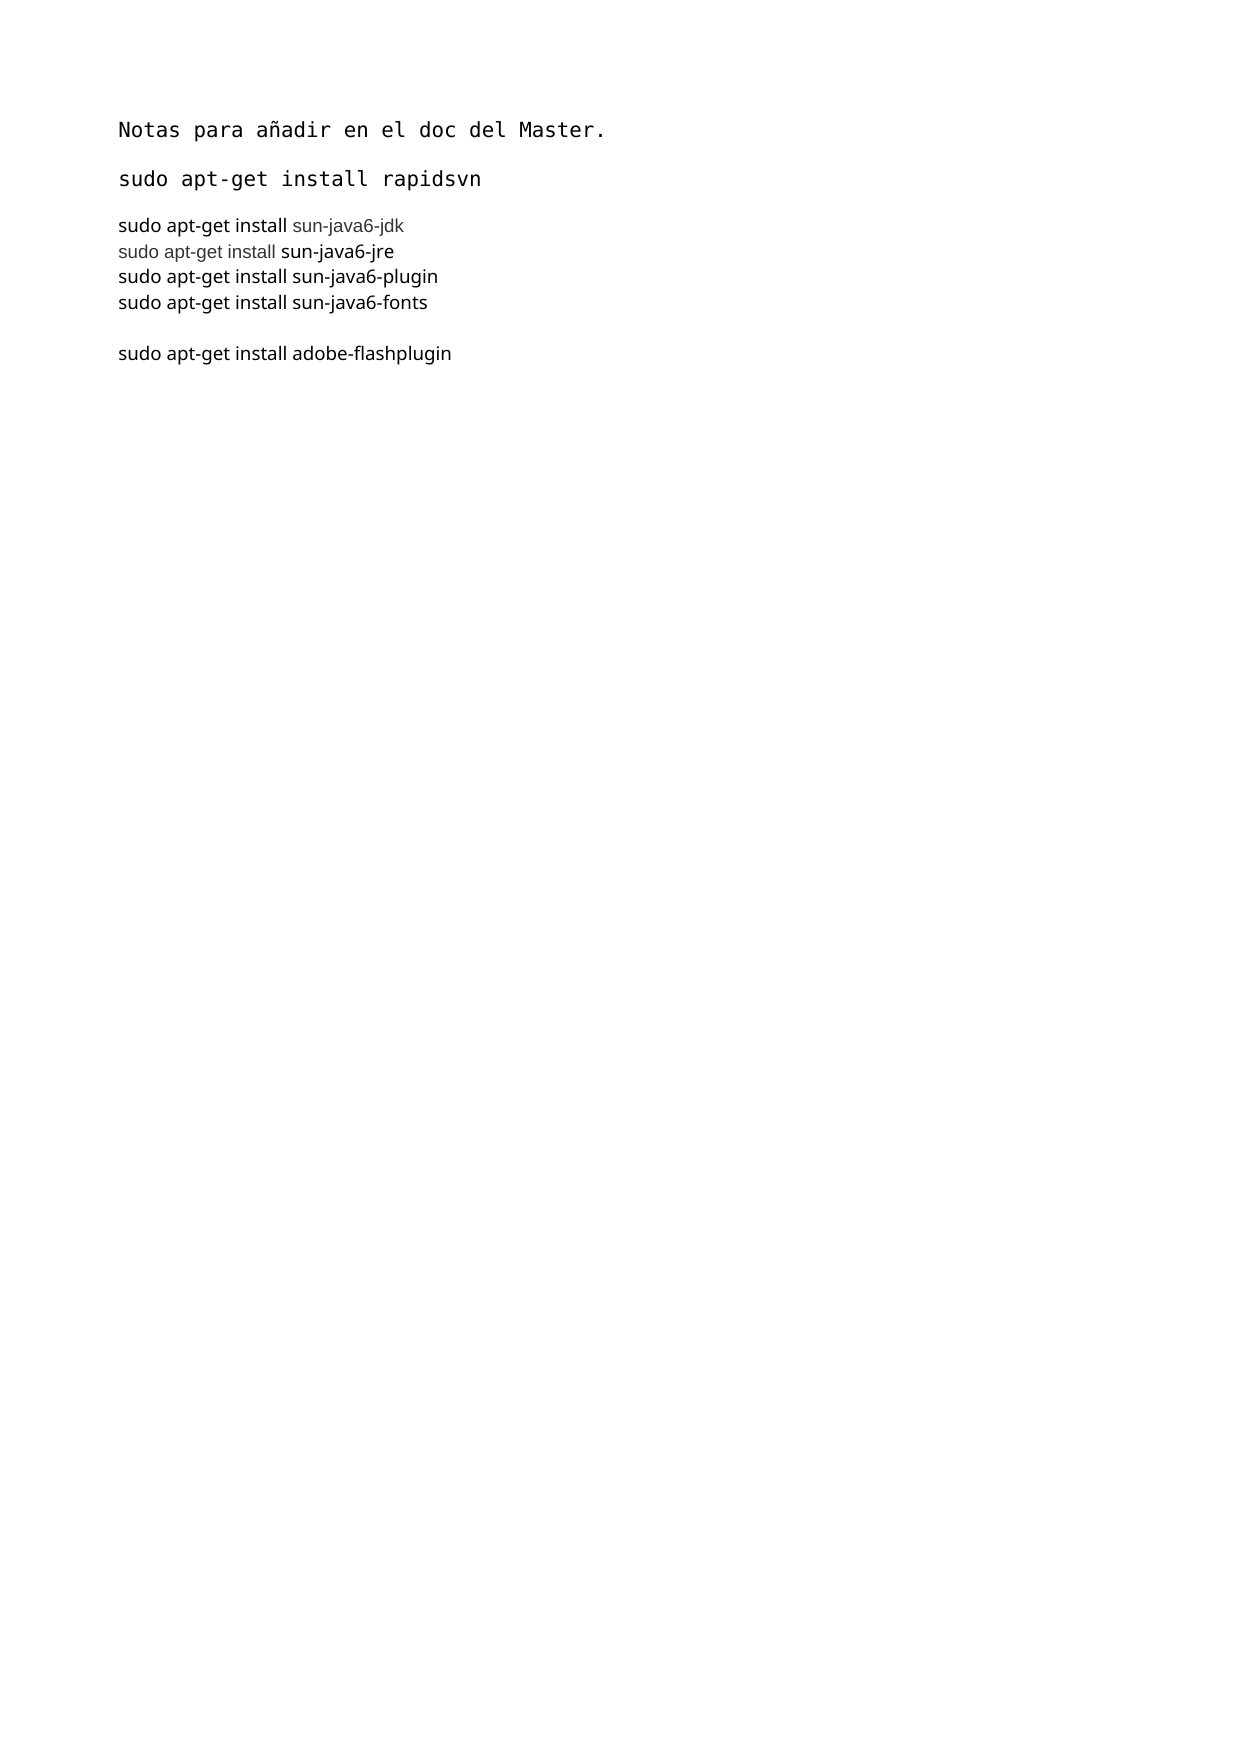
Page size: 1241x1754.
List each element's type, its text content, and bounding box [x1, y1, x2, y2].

text sudo apt-get install sun-java6-plugin [118, 263, 1122, 289]
text sudo apt-get install sun-java6-jre [118, 238, 1122, 263]
text sudo apt-get install sun-java6-jdk [118, 212, 1122, 238]
text sudo apt-get install rapidsvn [118, 167, 1122, 191]
text Notas para añadir en el doc del Master. [118, 118, 1122, 142]
text sudo apt-get install sun-java6-fonts [118, 289, 1122, 314]
text sudo apt-get install adobe-flashplugin [118, 340, 1122, 366]
